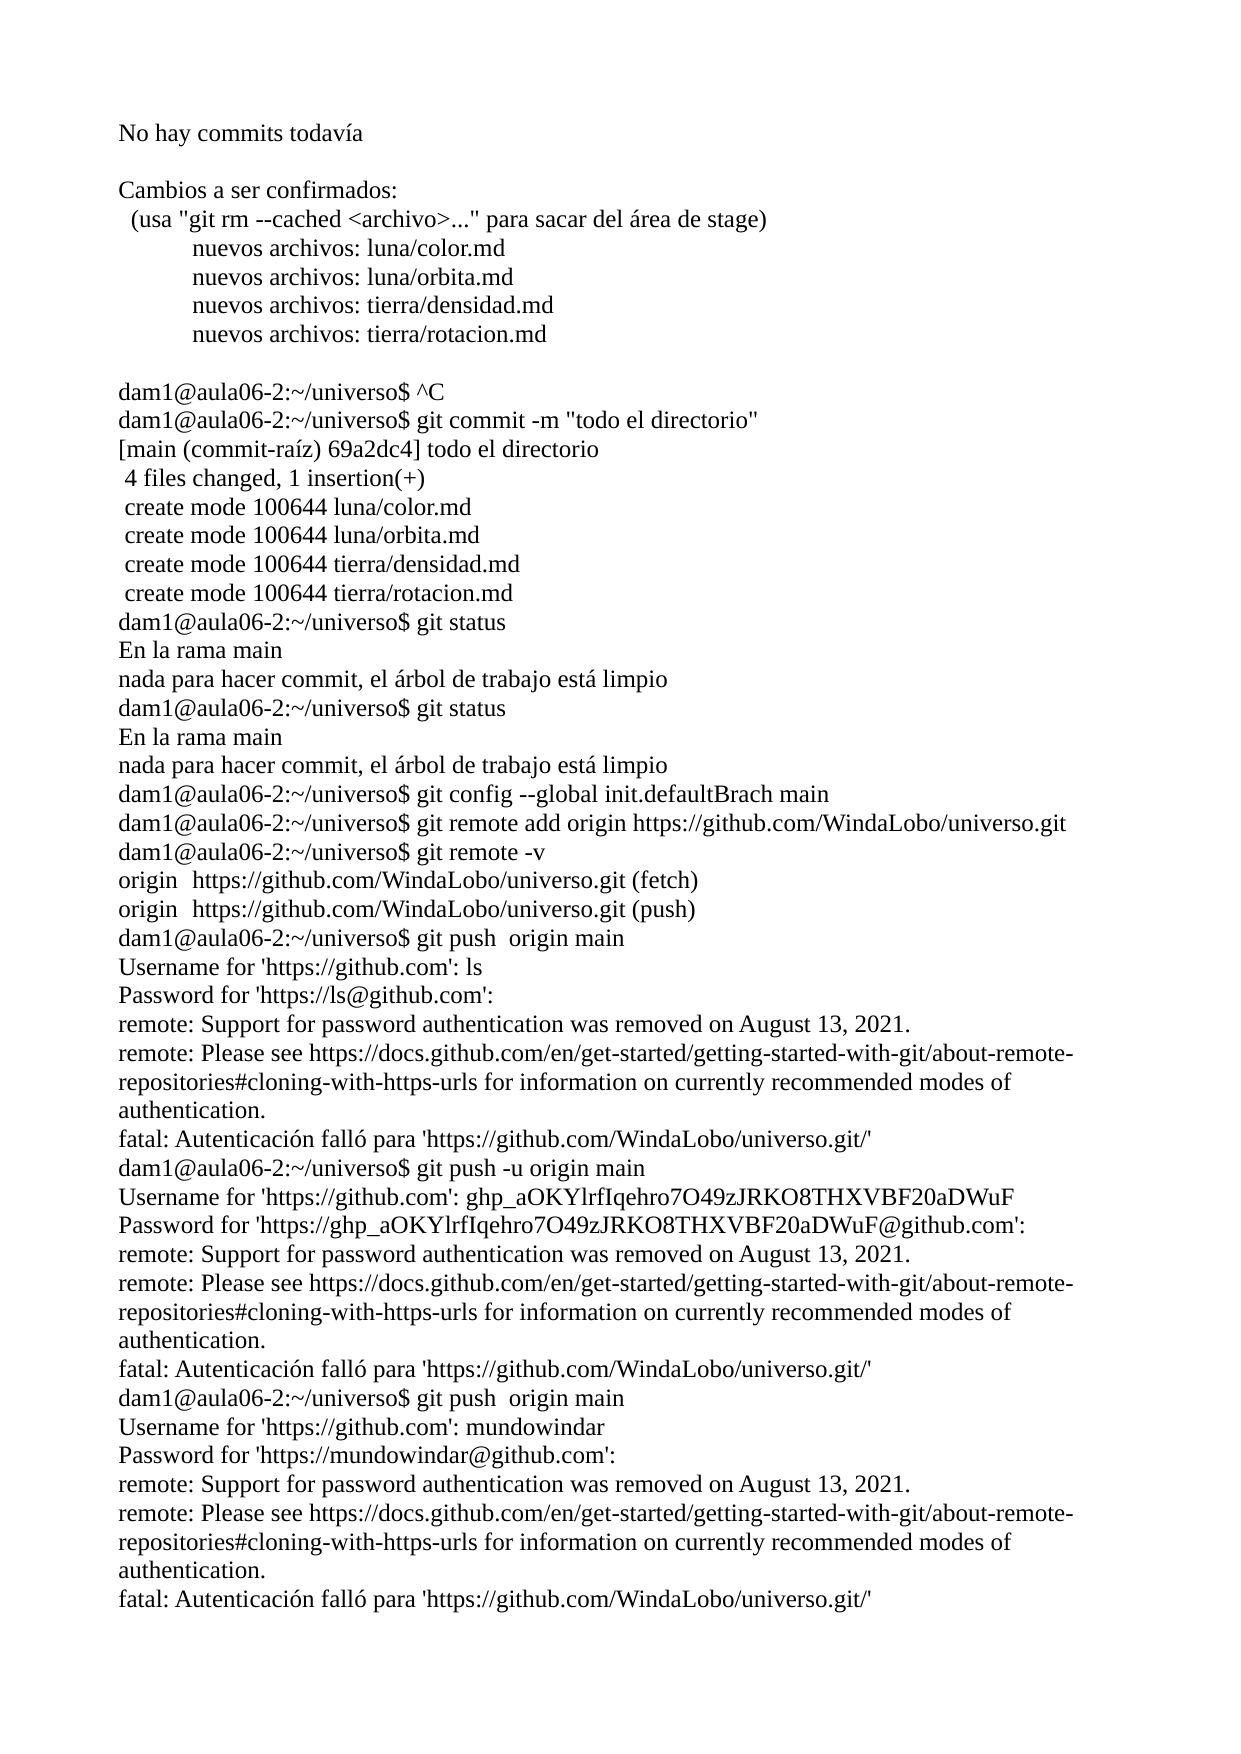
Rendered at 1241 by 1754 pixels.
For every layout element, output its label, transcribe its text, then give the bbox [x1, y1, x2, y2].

text dam1@aula06-2:~/universo$ git config --global init.defaultBrach main [118, 779, 1122, 808]
text nuevos archivos: luna/orbita.md [118, 262, 1122, 291]
text create mode 100644 tierra/rotacion.md [118, 578, 1122, 607]
text dam1@aula06-2:~/universo$ git remote -v [118, 837, 1122, 866]
text nuevos archivos: luna/color.md [118, 233, 1122, 262]
text nada para hacer commit, el árbol de trabajo está limpio [118, 751, 1122, 779]
text En la rama main [118, 722, 1122, 751]
text (usa "git rm --cached <archivo>..." para sacar del área de stage) [118, 204, 1122, 233]
text dam1@aula06-2:~/universo$ git status [118, 607, 1122, 636]
text remote: Support for password authentication was removed on August 13, 2021. [118, 1469, 1122, 1498]
text remote: Please see https://docs.github.com/en/get-started/getting-started-with-git/about-remote-repositories#cloning-with-https-urls for information on currently recommended modes of authentication. [118, 1268, 1122, 1354]
text Username for 'https://github.com': ls [118, 952, 1122, 981]
text nuevos archivos: tierra/densidad.md [118, 291, 1122, 319]
text nuevos archivos: tierra/rotacion.md [118, 319, 1122, 348]
text dam1@aula06-2:~/universo$ ^C [118, 377, 1122, 406]
text create mode 100644 luna/color.md [118, 492, 1122, 521]
text dam1@aula06-2:~/universo$ git status [118, 693, 1122, 722]
text create mode 100644 tierra/densidad.md [118, 549, 1122, 578]
text origin https://github.com/WindaLobo/universo.git (push) [118, 894, 1122, 923]
text dam1@aula06-2:~/universo$ git commit -m "todo el directorio" [118, 406, 1122, 434]
text Username for 'https://github.com': mundowindar [118, 1412, 1122, 1441]
text Cambios a ser confirmados: [118, 176, 1122, 204]
text nada para hacer commit, el árbol de trabajo está limpio [118, 664, 1122, 693]
text En la rama main [118, 636, 1122, 664]
text Username for 'https://github.com': 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 [118, 1182, 1122, 1211]
text remote: Please see https://docs.github.com/en/get-started/getting-started-with-git/about-remote-repositories#cloning-with-https-urls for information on currently recommended modes of authentication. [118, 1038, 1122, 1124]
text Password for 'https://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@github.com': [118, 1211, 1122, 1239]
text dam1@aula06-2:~/universo$ git push origin main [118, 923, 1122, 952]
text fatal: Autenticación falló para 'https://github.com/WindaLobo/universo.git/' [118, 1354, 1122, 1383]
text remote: Support for password authentication was removed on August 13, 2021. [118, 1009, 1122, 1038]
text remote: Support for password authentication was removed on August 13, 2021. [118, 1239, 1122, 1268]
text No hay commits todavía [118, 118, 1122, 147]
text Password for 'https://ls@github.com': [118, 981, 1122, 1009]
text Password for 'https://mundowindar@github.com': [118, 1441, 1122, 1469]
text fatal: Autenticación falló para 'https://github.com/WindaLobo/universo.git/' [118, 1124, 1122, 1153]
text [main (commit-raíz) 69a2dc4] todo el directorio [118, 434, 1122, 463]
text fatal: Autenticación falló para 'https://github.com/WindaLobo/universo.git/' [118, 1584, 1122, 1613]
text 4 files changed, 1 insertion(+) [118, 463, 1122, 492]
text remote: Please see https://docs.github.com/en/get-started/getting-started-with-git/about-remote-repositories#cloning-with-https-urls for information on currently recommended modes of authentication. [118, 1498, 1122, 1584]
text origin https://github.com/WindaLobo/universo.git (fetch) [118, 866, 1122, 894]
text dam1@aula06-2:~/universo$ git push -u origin main [118, 1153, 1122, 1182]
text dam1@aula06-2:~/universo$ git push origin main [118, 1383, 1122, 1412]
text dam1@aula06-2:~/universo$ git remote add origin https://github.com/WindaLobo/universo.git [118, 808, 1122, 837]
text create mode 100644 luna/orbita.md [118, 521, 1122, 549]
